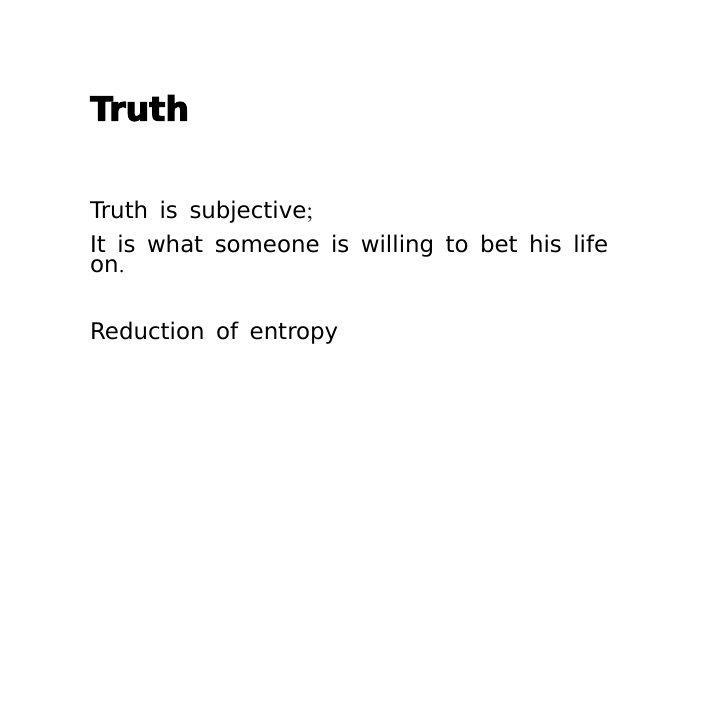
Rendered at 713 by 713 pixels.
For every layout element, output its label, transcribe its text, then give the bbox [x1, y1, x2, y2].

subtitle Reduction of entropy [90, 323, 622, 344]
subtitle Truth is subjective; [90, 203, 622, 223]
subtitle It is what someone is willing to bet his life on. [90, 236, 622, 278]
subtitle Truth [90, 97, 622, 128]
